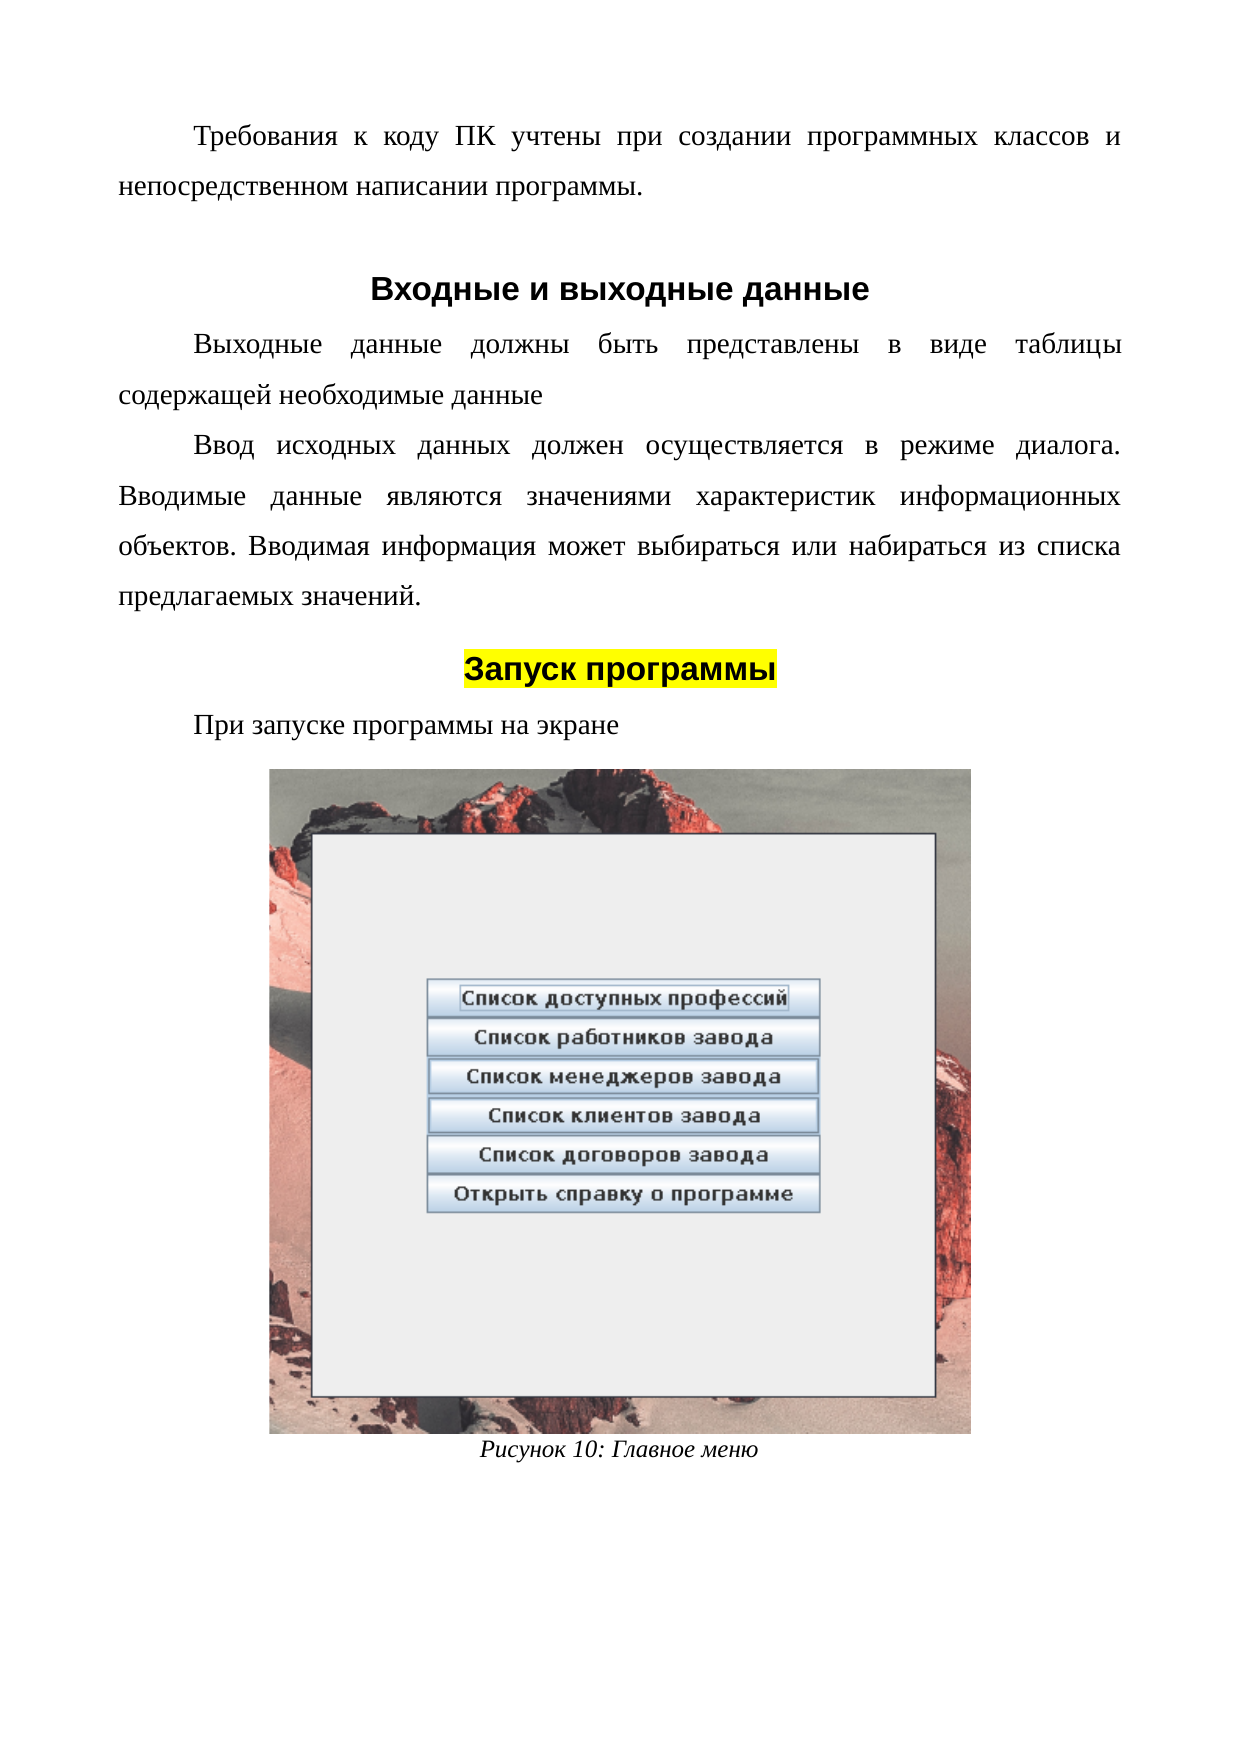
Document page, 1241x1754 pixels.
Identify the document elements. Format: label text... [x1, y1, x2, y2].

text Ввод исходных данных должен осуществляется в режиме диалога. Вводимые данные являются значениями характеристик информационных объектов. Вводимая информация может выбираться или набираться из списка предлагаемых значений. [118, 427, 1122, 612]
text Входные и выходные данные [118, 269, 1122, 307]
text Выходные данные должны быть представлены в виде таблицы содержащей необходимые данные [118, 327, 1122, 411]
text Требования к коду ПК учтены при создании программных классов и непосредственном написании программы. [118, 118, 1122, 202]
subtitle Запуск программы [118, 649, 1122, 688]
text Рисунок 10: Главное меню [269, 1434, 971, 1462]
text При запуске программы на экране [118, 707, 1122, 741]
picture [269, 769, 971, 1434]
